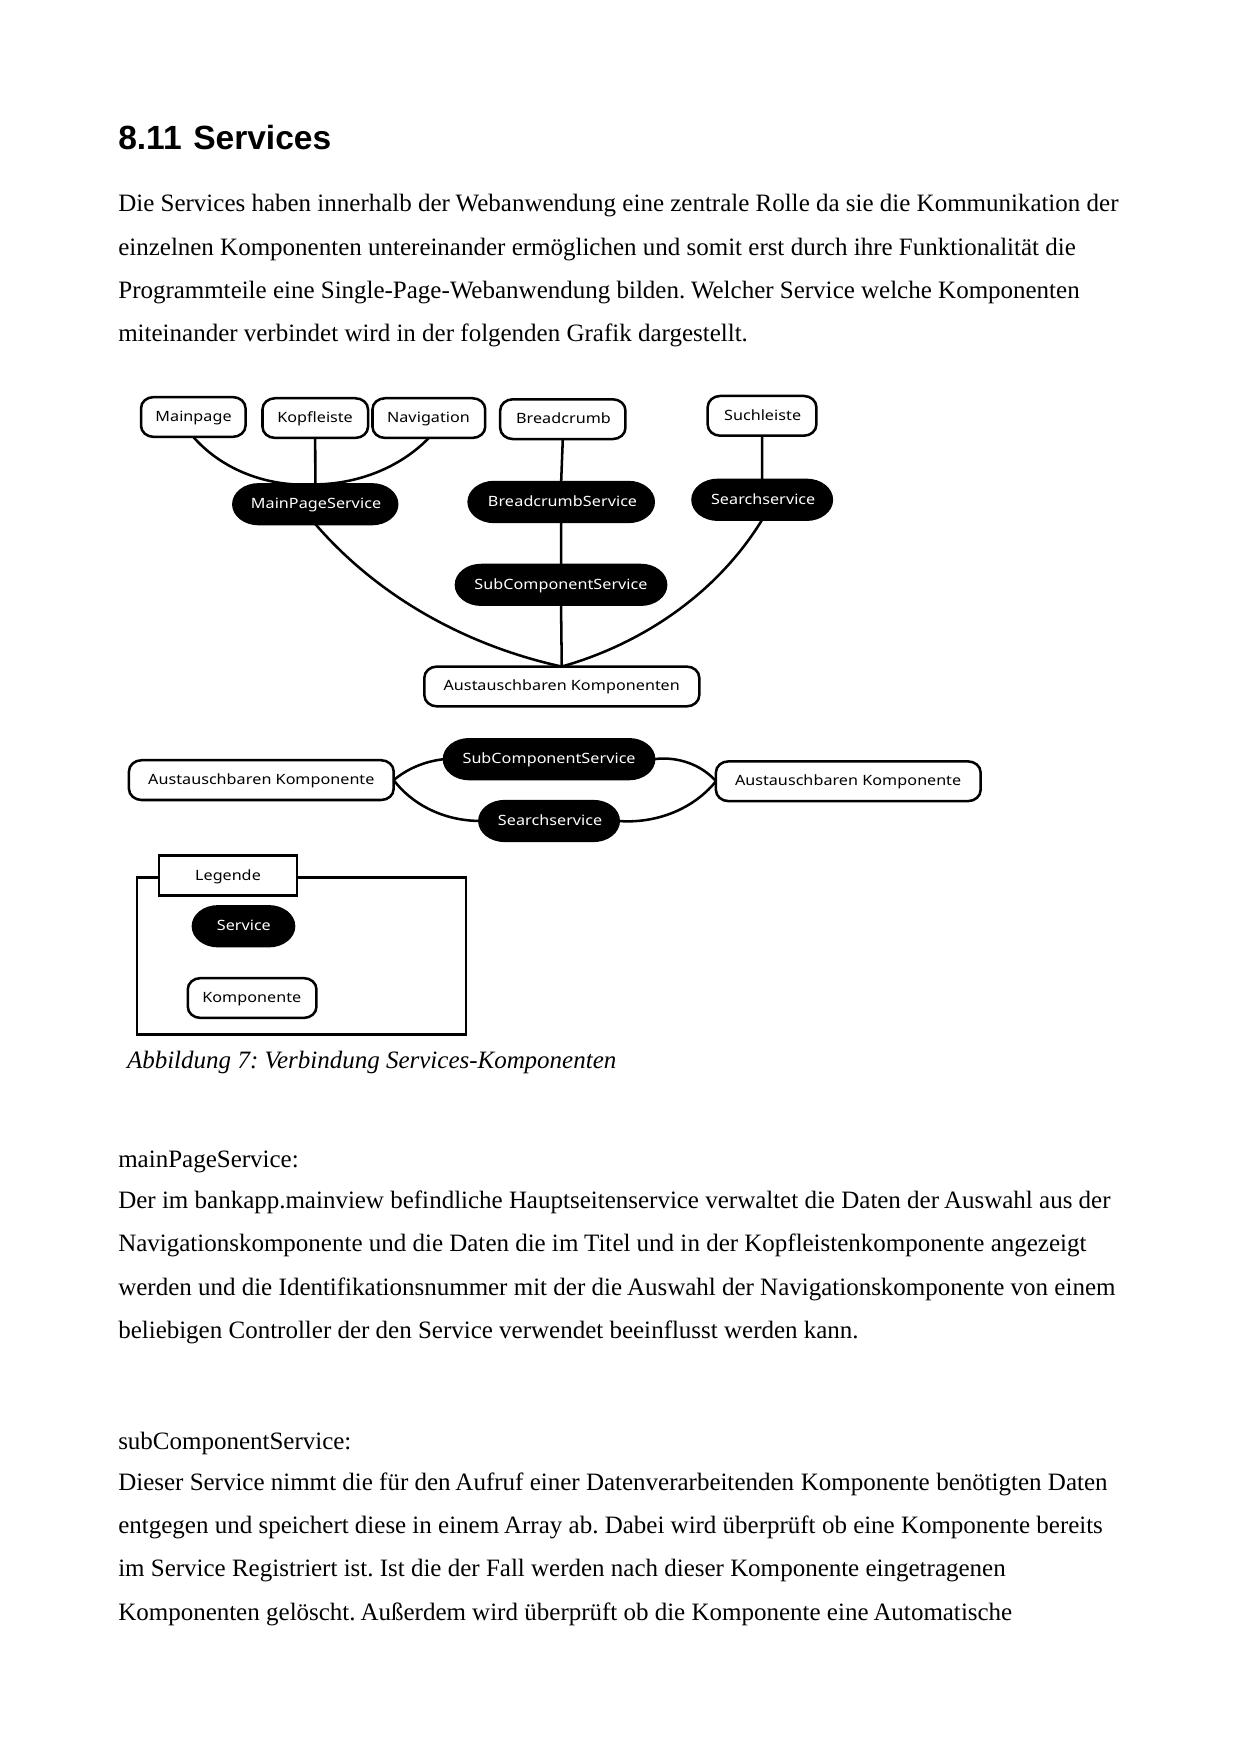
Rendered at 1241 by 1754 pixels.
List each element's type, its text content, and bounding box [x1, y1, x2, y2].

text Der im bankapp.mainview befindliche Hauptseitenservice verwaltet die Daten der Auswahl aus der Navigationskomponente und die Daten die im Titel und in der Kopfleistenkomponente angezeigt werden und die Identifikationsnummer mit der die Auswahl der Navigationskomponente von einem beliebigen Controller der den Service verwendet beeinflusst werden kann. [118, 1185, 1122, 1343]
text Abbildung 7: Verbindung Services-Komponenten [127, 786, 982, 1074]
subtitle Services [118, 118, 1122, 157]
text Abbildung 7: Verbindung Services-Komponenten [127, 386, 982, 776]
text Dieser Service nimmt die für den Aufruf einer Datenverarbeitenden Komponente benötigten Daten entgegen und speichert diese in einem Array ab. Dabei wird überprüft ob eine Komponente bereits im Service Registriert ist. Ist die der Fall werden nach dieser Komponente eingetragenen Komponenten gelöscht. Außerdem wird überprüft ob die Komponente eine Automatische [118, 1467, 1122, 1625]
text Abbildung 7: Verbindung Services-Komponenten [396, 760, 713, 820]
text mainPageService: [118, 1144, 1122, 1173]
text subComponentService: [118, 1426, 1122, 1455]
text Die Services haben innerhalb der Webanwendung eine zentrale Rolle da sie die Kommunikation der einzelnen Komponenten untereinander ermöglichen und somit erst durch ihre Funktionalität die Programmteile eine Single-Page-Webanwendung bilden. Welcher Service welche Komponenten miteinander verbindet wird in der folgenden Grafik dargestellt. [118, 188, 1122, 347]
